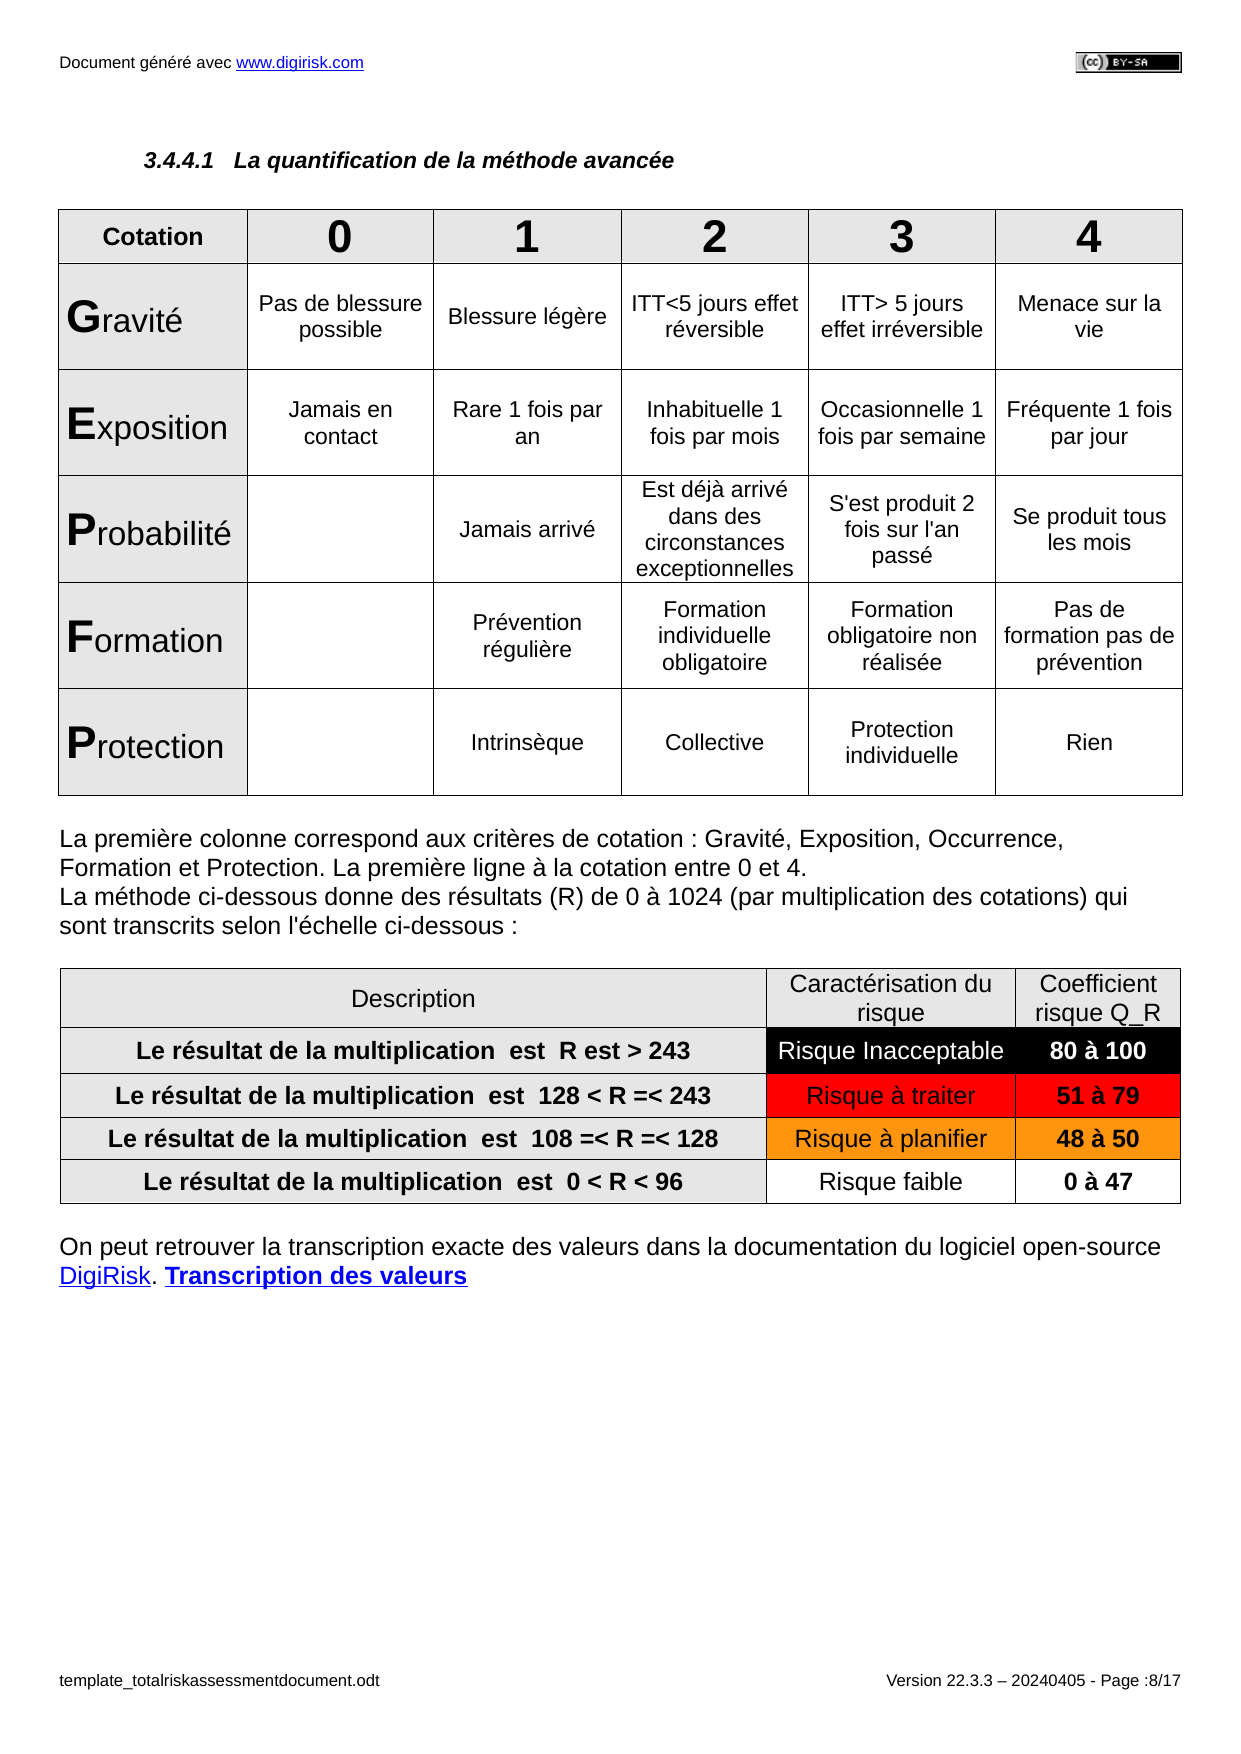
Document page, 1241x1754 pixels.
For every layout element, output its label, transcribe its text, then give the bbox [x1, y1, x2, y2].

table_cell Occasionnelle 1 fois par semaine [809, 370, 995, 475]
table_cell Le résultat de la multiplication est 0 < R < 96 [61, 1160, 766, 1202]
table_cell Pas de blessure possible [248, 264, 433, 369]
text La méthode ci-dessous donne des résultats (R) de 0 à 1024 (par multiplication des cotations) qui sont transcrits selon l'échelle ci-dessous : [59, 882, 1181, 939]
subtitle La quantification de la méthode avancée [144, 147, 1181, 174]
table_cell Probabilité [59, 476, 247, 582]
text On peut retrouver la transcription exacte des valeurs dans la documentation du logiciel open-source DigiRisk. Transcription des valeurs [59, 1232, 1181, 1290]
table_cell [248, 476, 433, 582]
table_cell Risque Inacceptable [767, 1028, 1015, 1073]
table_cell Se produit tous les mois [996, 476, 1182, 582]
table_cell ITT<5 jours effet réversible [622, 264, 808, 369]
table_cell Gravité [59, 264, 247, 369]
table_cell Le résultat de la multiplication est 128 < R =< 243 [61, 1074, 766, 1117]
table_cell Formation [59, 583, 247, 688]
table_cell Formation obligatoire non réalisée [809, 583, 995, 688]
table_header Caractérisation du risque [767, 969, 1015, 1027]
table_cell Protection individuelle [809, 689, 995, 795]
table_header 2 [622, 210, 808, 262]
table_cell ITT> 5 jours effet irréversible [809, 264, 995, 369]
table_cell Rare 1 fois par an [434, 370, 621, 475]
table_cell Collective [622, 689, 808, 795]
table_cell Formation individuelle obligatoire [622, 583, 808, 688]
table_cell 51 à 79 [1016, 1074, 1180, 1117]
table_header 1 [434, 210, 621, 262]
table_header 3 [809, 210, 995, 262]
table_cell Risque à planifier [767, 1118, 1015, 1159]
table_cell Pas de formation pas de prévention [996, 583, 1182, 688]
table_cell Exposition [59, 370, 247, 475]
table_cell Inhabituelle 1 fois par mois [622, 370, 808, 475]
table_cell Rien [996, 689, 1182, 795]
table_header Cotation [59, 210, 247, 262]
table_cell Le résultat de la multiplication est 108 =< R =< 128 [61, 1118, 766, 1159]
table_cell Fréquente 1 fois par jour [996, 370, 1182, 475]
table_cell Intrinsèque [434, 689, 621, 795]
table_cell Le résultat de la multiplication est R est > 243 [61, 1028, 766, 1073]
table_cell [248, 689, 433, 795]
table_cell Jamais arrivé [434, 476, 621, 582]
table_header 4 [996, 210, 1182, 262]
table_header 0 [248, 210, 433, 262]
table_cell 48 à 50 [1016, 1118, 1180, 1159]
picture [1075, 52, 1182, 73]
table_cell Menace sur la vie [996, 264, 1182, 369]
table_cell Prévention régulière [434, 583, 621, 688]
table_cell [248, 583, 433, 688]
table_cell 80 à 100 [1016, 1028, 1180, 1073]
table_cell S'est produit 2 fois sur l'an passé [809, 476, 995, 582]
text La première colonne correspond aux critères de cotation : Gravité, Exposition, Occurrence, Formation et Protection. La première ligne à la cotation entre 0 et 4. [59, 824, 1181, 882]
table_cell Blessure légère [434, 264, 621, 369]
table_cell Jamais en contact [248, 370, 433, 475]
table_cell Protection [59, 689, 247, 795]
table_header Description [61, 969, 766, 1027]
table_cell Risque faible [767, 1160, 1015, 1202]
table_cell 0 à 47 [1016, 1160, 1180, 1202]
table_header Coefficient risque Q_R [1016, 969, 1180, 1027]
table_cell Est déjà arrivé dans des circonstances exceptionnelles [622, 476, 808, 582]
table_cell Risque à traiter [767, 1074, 1015, 1117]
